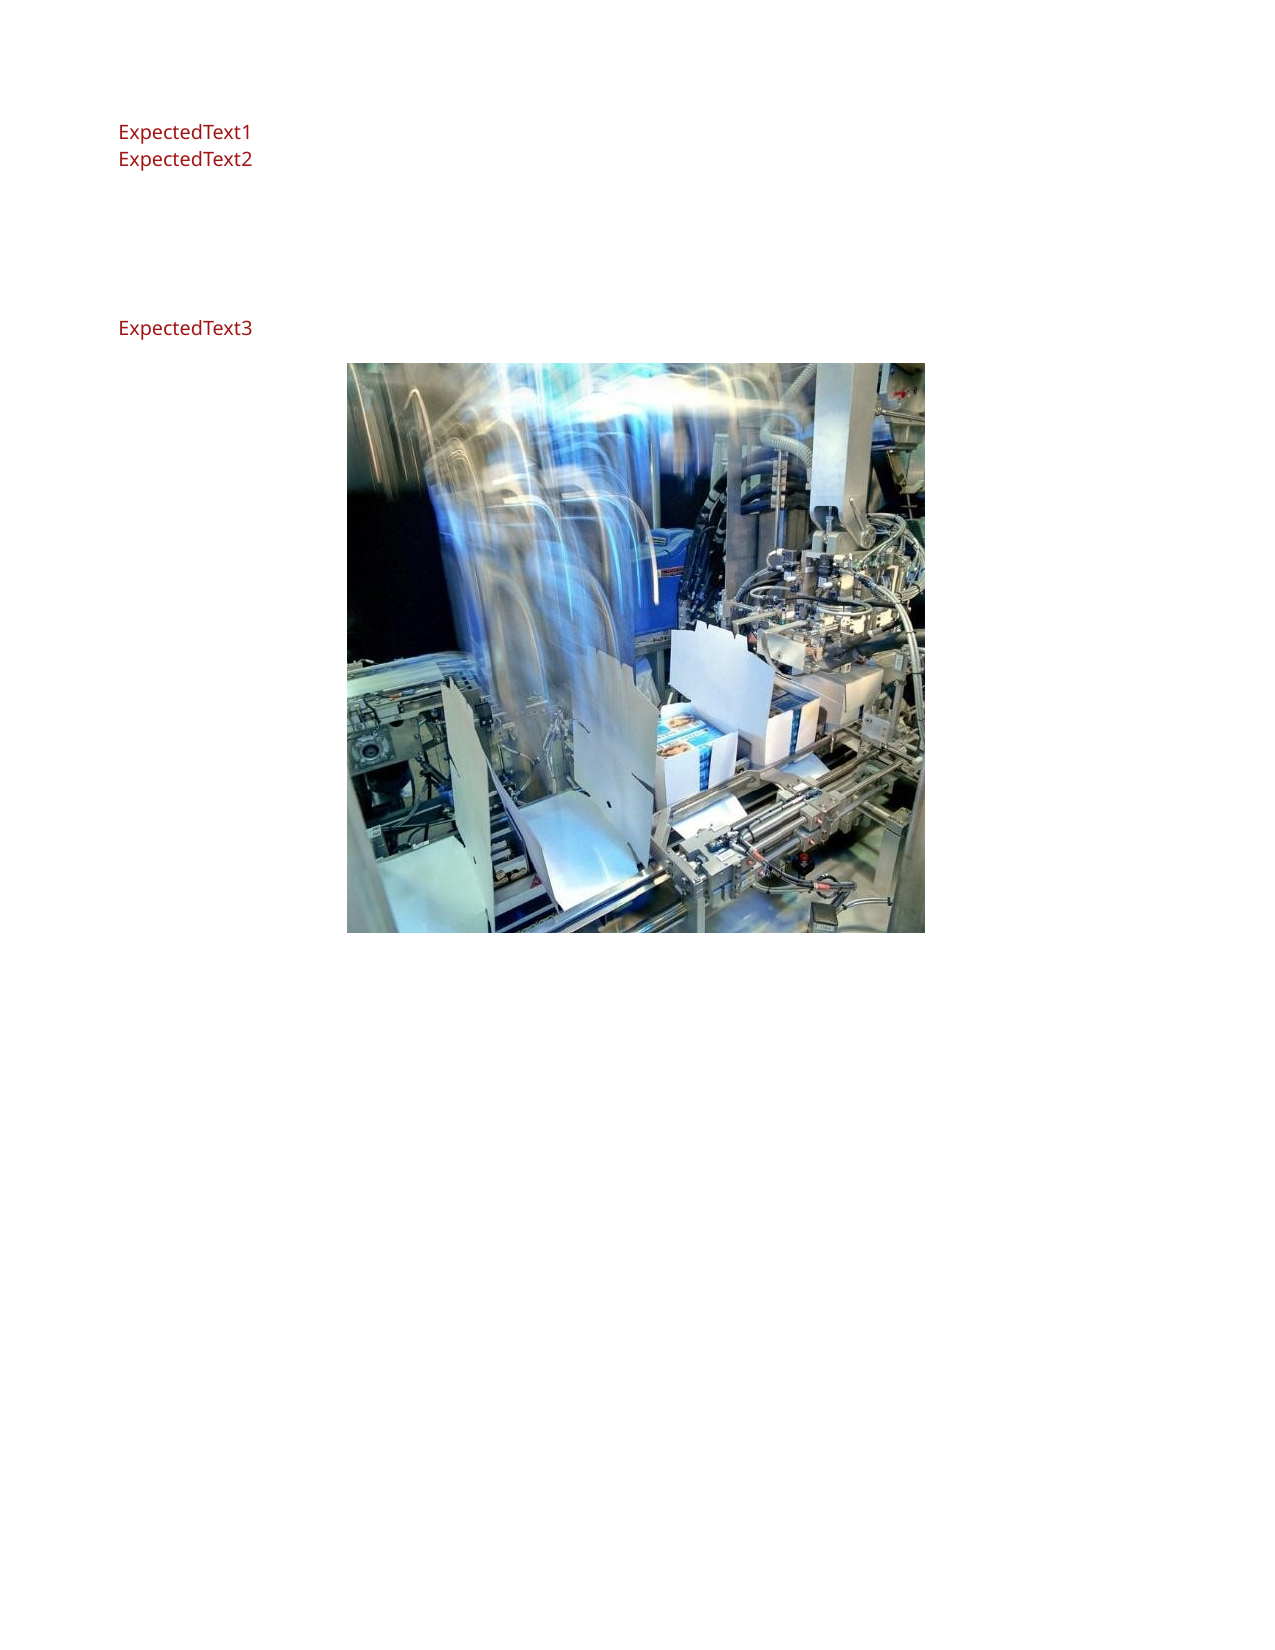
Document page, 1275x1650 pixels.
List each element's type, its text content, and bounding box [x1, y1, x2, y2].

picture [347, 363, 925, 933]
text ExpectedText2 [118, 145, 1157, 172]
text ExpectedText1 [118, 118, 1157, 145]
text ExpectedText3 [118, 314, 1157, 341]
